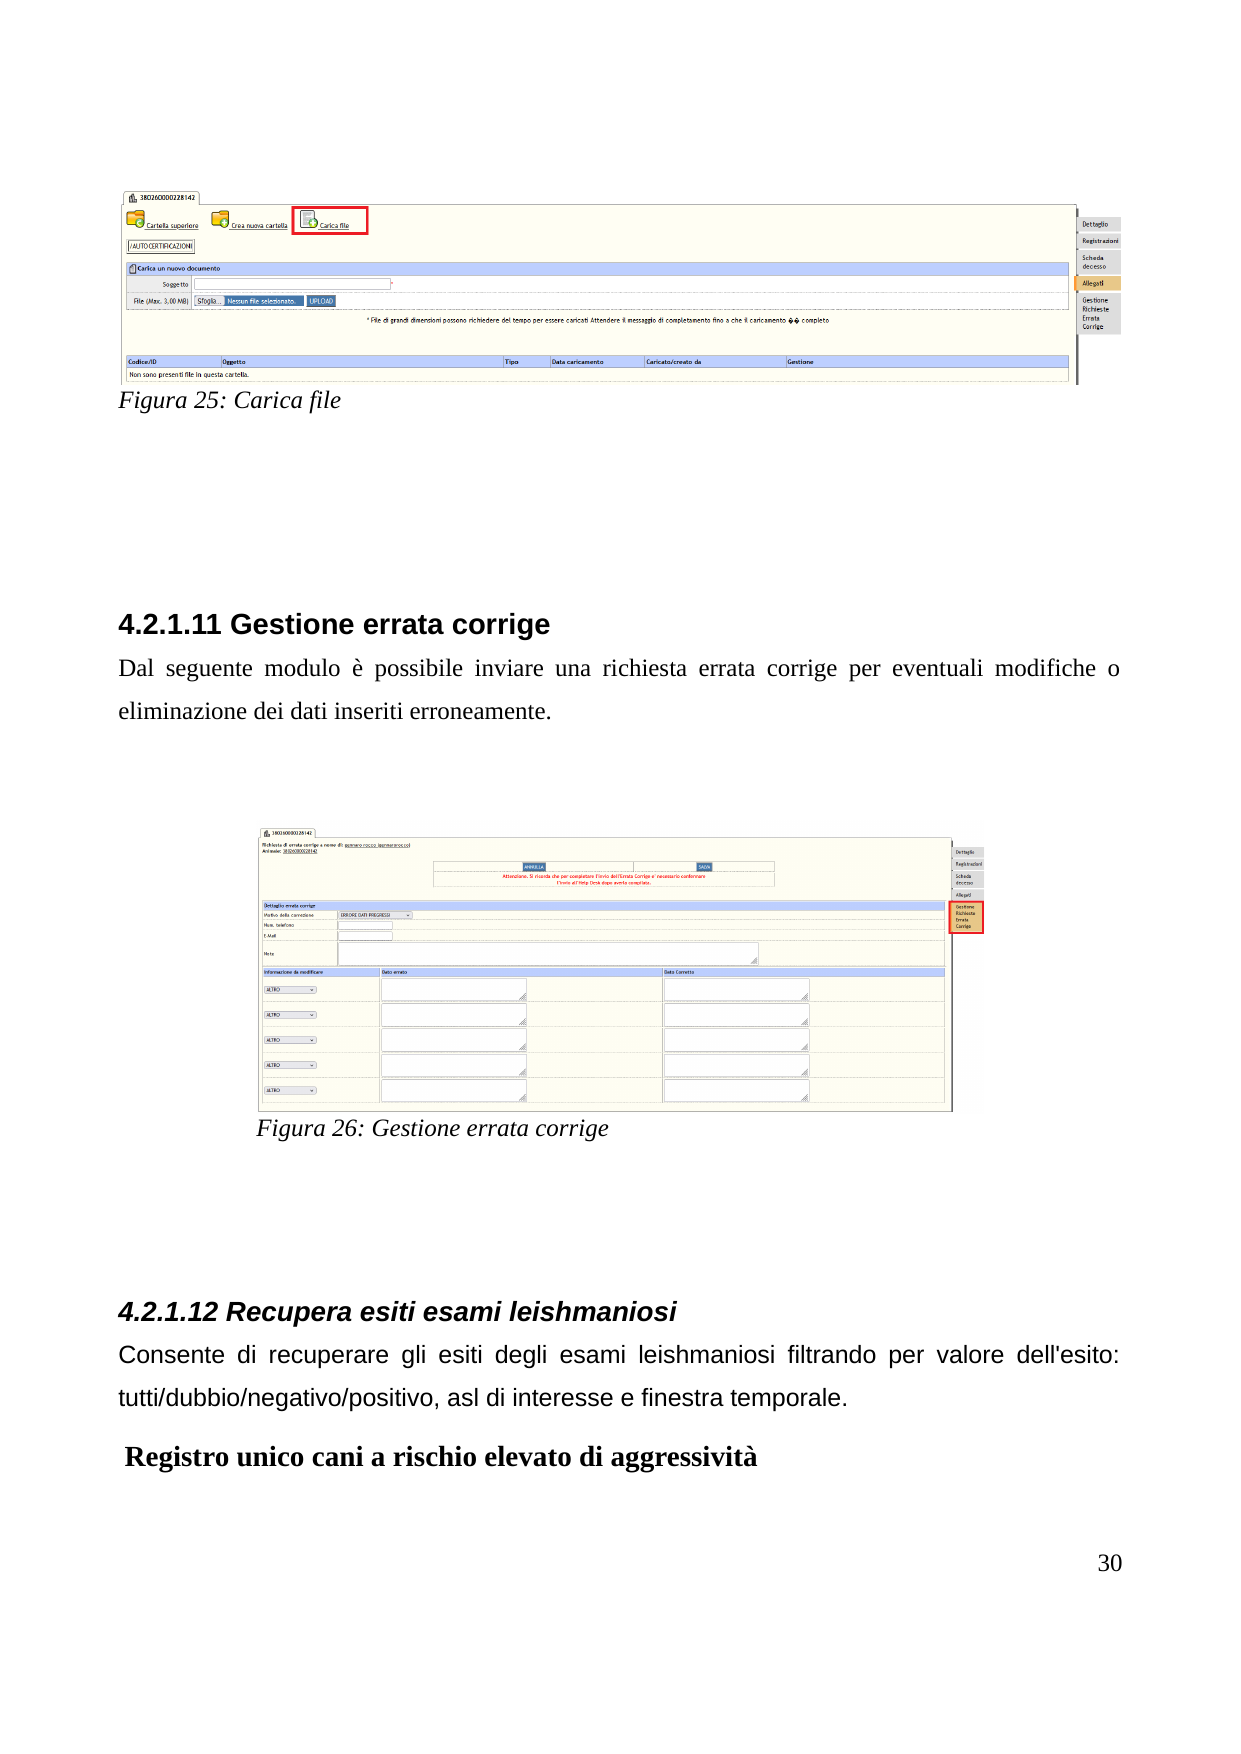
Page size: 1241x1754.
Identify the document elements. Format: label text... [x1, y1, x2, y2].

text Registro unico cani a rischio elevato di aggressività [118, 1439, 1122, 1472]
text Figura 26: Gestione errata corrige [256, 1114, 984, 1142]
text Consente di recuperare gli esiti degli esami leishmaniosi filtrando per valore dell'esito: tutti/dubbio/negativo/positivo, asl di interesse e finestra temporale. [118, 1340, 1122, 1412]
subtitle 4.2.1.11 Gestione errata corrige [118, 607, 1122, 641]
subtitle 4.2.1.12 Recupera esiti esami leishmaniosi [118, 1296, 1122, 1328]
picture [118, 188, 1123, 385]
picture [256, 820, 985, 1114]
text Dal seguente modulo è possibile inviare una richiesta errata corrige per eventuali modifiche o eliminazione dei dati inseriti erroneamente. [118, 653, 1122, 725]
text Figura 25: Carica file [118, 385, 1122, 413]
